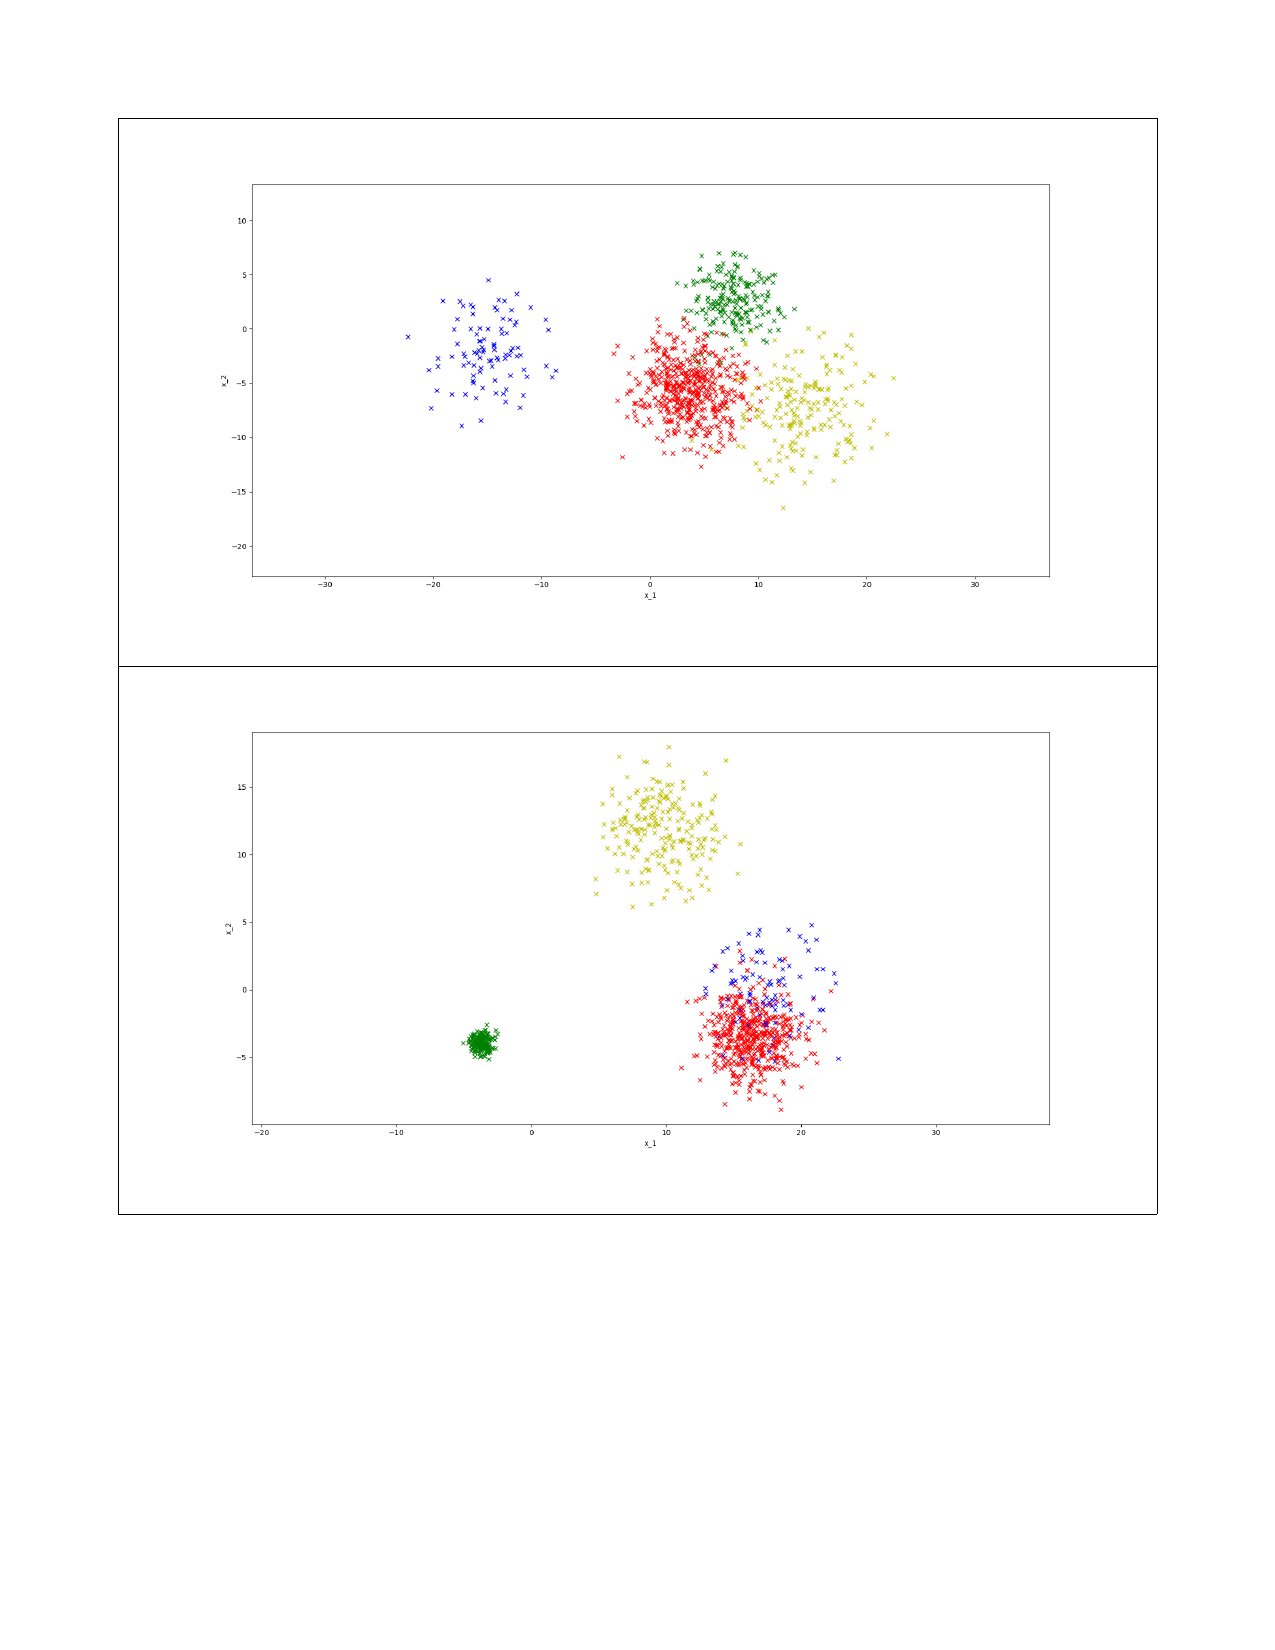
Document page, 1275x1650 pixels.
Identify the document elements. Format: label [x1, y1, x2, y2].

table_header [119, 119, 1157, 666]
picture [123, 123, 1152, 632]
picture [123, 672, 1152, 1180]
table_cell [119, 667, 1157, 1214]
